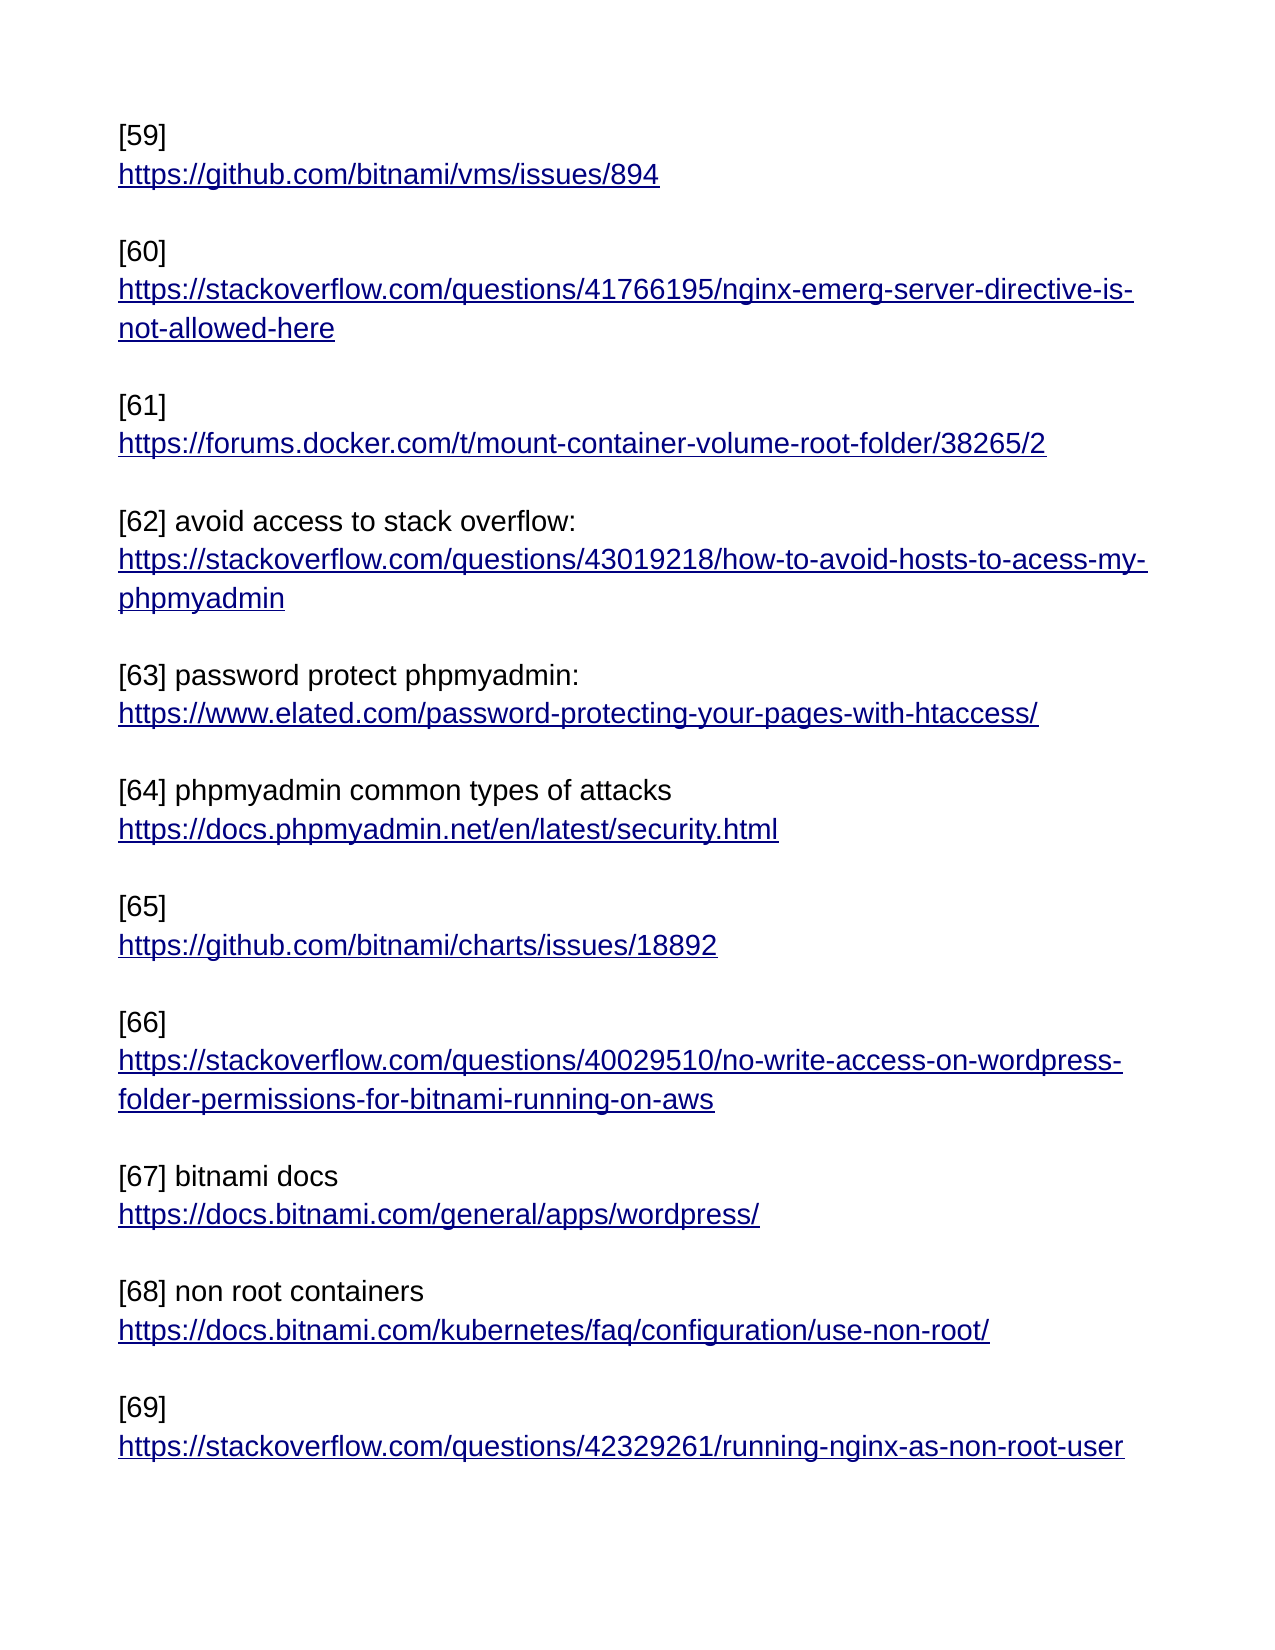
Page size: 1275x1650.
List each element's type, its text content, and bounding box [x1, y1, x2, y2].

text [61] [118, 388, 1157, 421]
text https://www.elated.com/password-protecting-your-pages-with-htaccess/ [118, 696, 1157, 730]
text https://stackoverflow.com/questions/43019218/how-to-avoid-hosts-to-acess-my-phpmyadmin [118, 542, 1157, 614]
text [66] [118, 1004, 1157, 1038]
text https://forums.docker.com/t/mount-container-volume-root-folder/38265/2 [118, 426, 1157, 460]
text [63] password protect phpmyadmin: [118, 658, 1157, 691]
text https://stackoverflow.com/questions/40029510/no-write-access-on-wordpress-folder-permissions-for-bitnami-running-on-aws [118, 1043, 1157, 1115]
text https://docs.bitnami.com/kubernetes/faq/configuration/use-non-root/ [118, 1313, 1157, 1346]
text [67] bitnami docs [118, 1159, 1157, 1192]
text https://stackoverflow.com/questions/42329261/running-nginx-as-non-root-user [118, 1428, 1157, 1462]
text https://docs.phpmyadmin.net/en/latest/security.html [118, 812, 1157, 845]
text https://stackoverflow.com/questions/41766195/nginx-emerg-server-directive-is-not-allowed-here [118, 272, 1157, 344]
text https://github.com/bitnami/charts/issues/18892 [118, 927, 1157, 961]
text [59] [118, 118, 1157, 152]
text [62] avoid access to stack overflow: [118, 503, 1157, 537]
text https://docs.bitnami.com/general/apps/wordpress/ [118, 1197, 1157, 1231]
text [64] phpmyadmin common types of attacks [118, 773, 1157, 807]
text https://github.com/bitnami/vms/issues/894 [118, 157, 1157, 190]
text [65] [118, 889, 1157, 922]
text [68] non root containers [118, 1274, 1157, 1308]
text [60] [118, 234, 1157, 267]
text [69] [118, 1390, 1157, 1423]
